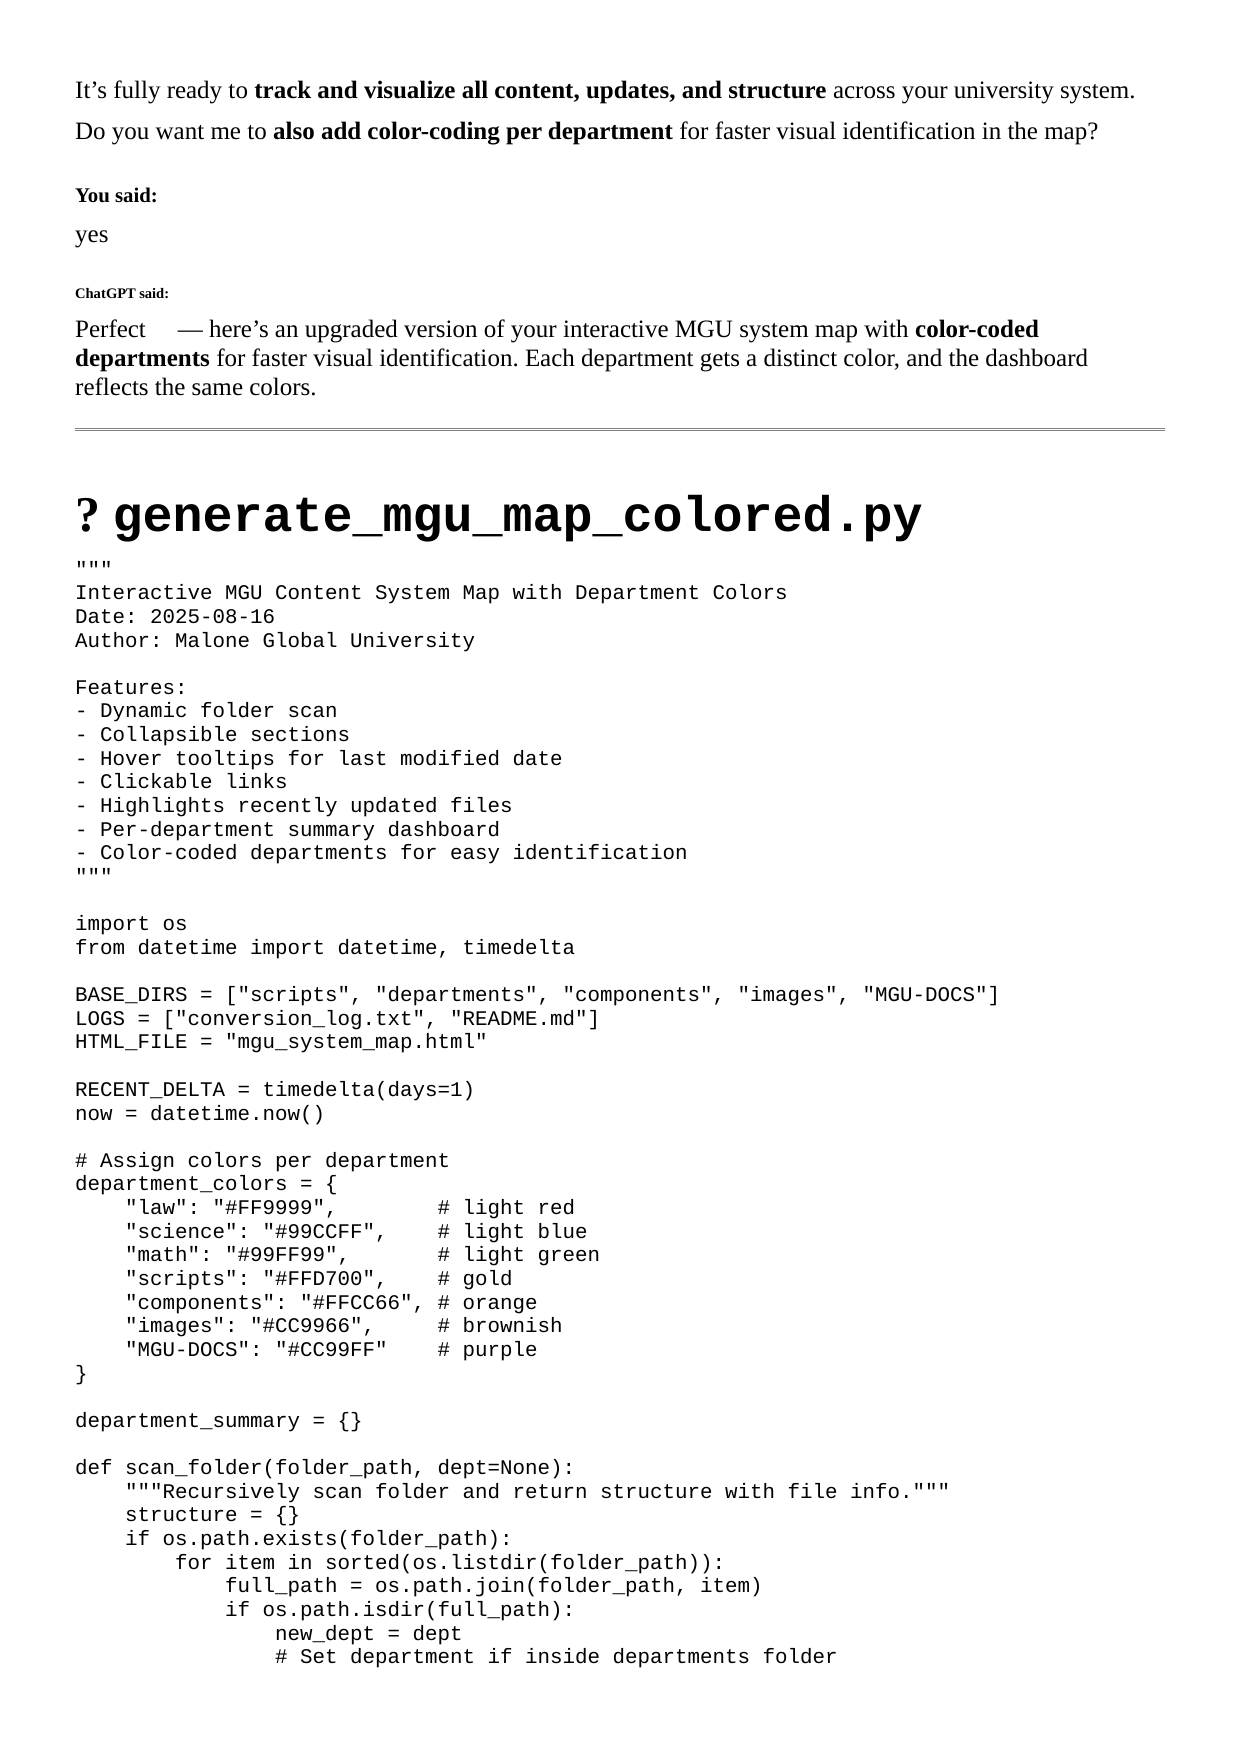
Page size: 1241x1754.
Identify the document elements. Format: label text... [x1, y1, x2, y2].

text - Color-coded departments for easy identification [75, 842, 1165, 866]
text - Hover tooltips for last modified date [75, 748, 1165, 771]
text yes [75, 219, 1165, 248]
text now = datetime.now() [75, 1102, 1165, 1126]
text full_path = os.path.join(folder_path, item) [75, 1575, 1165, 1599]
text HTML_FILE = "mgu_system_map.html" [75, 1032, 1165, 1055]
text import os [75, 913, 1165, 937]
text "law": "#FF9999", # light red [75, 1197, 1165, 1221]
text "math": "#99FF99", # light green [75, 1244, 1165, 1268]
text department_colors = { [75, 1173, 1165, 1197]
text "scripts": "#FFD700", # gold [75, 1268, 1165, 1292]
text - Collapsible sections [75, 724, 1165, 748]
text Do you want me to also add color-coding per department for faster visual identification in the map? [75, 116, 1165, 145]
text if os.path.exists(folder_path): [75, 1528, 1165, 1552]
text It’s fully ready to track and visualize all content, updates, and structure across your university system. [75, 75, 1165, 104]
text - Highlights recently updated files [75, 795, 1165, 819]
text "components": "#FFCC66", # orange [75, 1292, 1165, 1315]
text - Dynamic folder scan [75, 701, 1165, 724]
text # Assign colors per department [75, 1150, 1165, 1173]
text - Clickable links [75, 771, 1165, 795]
text "science": "#99CCFF", # light blue [75, 1221, 1165, 1244]
text Date: 2025-08-16 [75, 606, 1165, 629]
text """Recursively scan folder and return structure with file info.""" [75, 1481, 1165, 1504]
text department_summary = {} [75, 1410, 1165, 1433]
text Perfect ✅ — here’s an upgraded version of your interactive MGU system map with color-coded departments for faster visual identification. Each department gets a distinct color, and the dashboard reflects the same colors. [75, 314, 1165, 401]
text "MGU-DOCS": "#CC99FF" # purple [75, 1339, 1165, 1363]
text Interactive MGU Content System Map with Department Colors [75, 582, 1165, 606]
subtitle You said: [75, 182, 1165, 207]
subtitle ? generate_mgu_map_colored.py [75, 484, 1165, 546]
text RECENT_DELTA = timedelta(days=1) [75, 1079, 1165, 1102]
text new_dept = dept [75, 1623, 1165, 1646]
text Features: [75, 677, 1165, 701]
text if os.path.isdir(full_path): [75, 1599, 1165, 1623]
text BASE_DIRS = ["scripts", "departments", "components", "images", "MGU-DOCS"] [75, 984, 1165, 1008]
text def scan_folder(folder_path, dept=None): [75, 1457, 1165, 1481]
text """ [75, 559, 1165, 582]
text # Set department if inside departments folder [75, 1646, 1165, 1670]
text - Per-department summary dashboard [75, 819, 1165, 842]
text structure = {} [75, 1504, 1165, 1528]
text Author: Malone Global University [75, 629, 1165, 653]
text from datetime import datetime, timedelta [75, 937, 1165, 961]
text LOGS = ["conversion_log.txt", "README.md"] [75, 1008, 1165, 1032]
subtitle ChatGPT said: [75, 285, 1165, 302]
text for item in sorted(os.listdir(folder_path)): [75, 1552, 1165, 1575]
text """ [75, 866, 1165, 890]
text "images": "#CC9966", # brownish [75, 1315, 1165, 1339]
text } [75, 1363, 1165, 1386]
